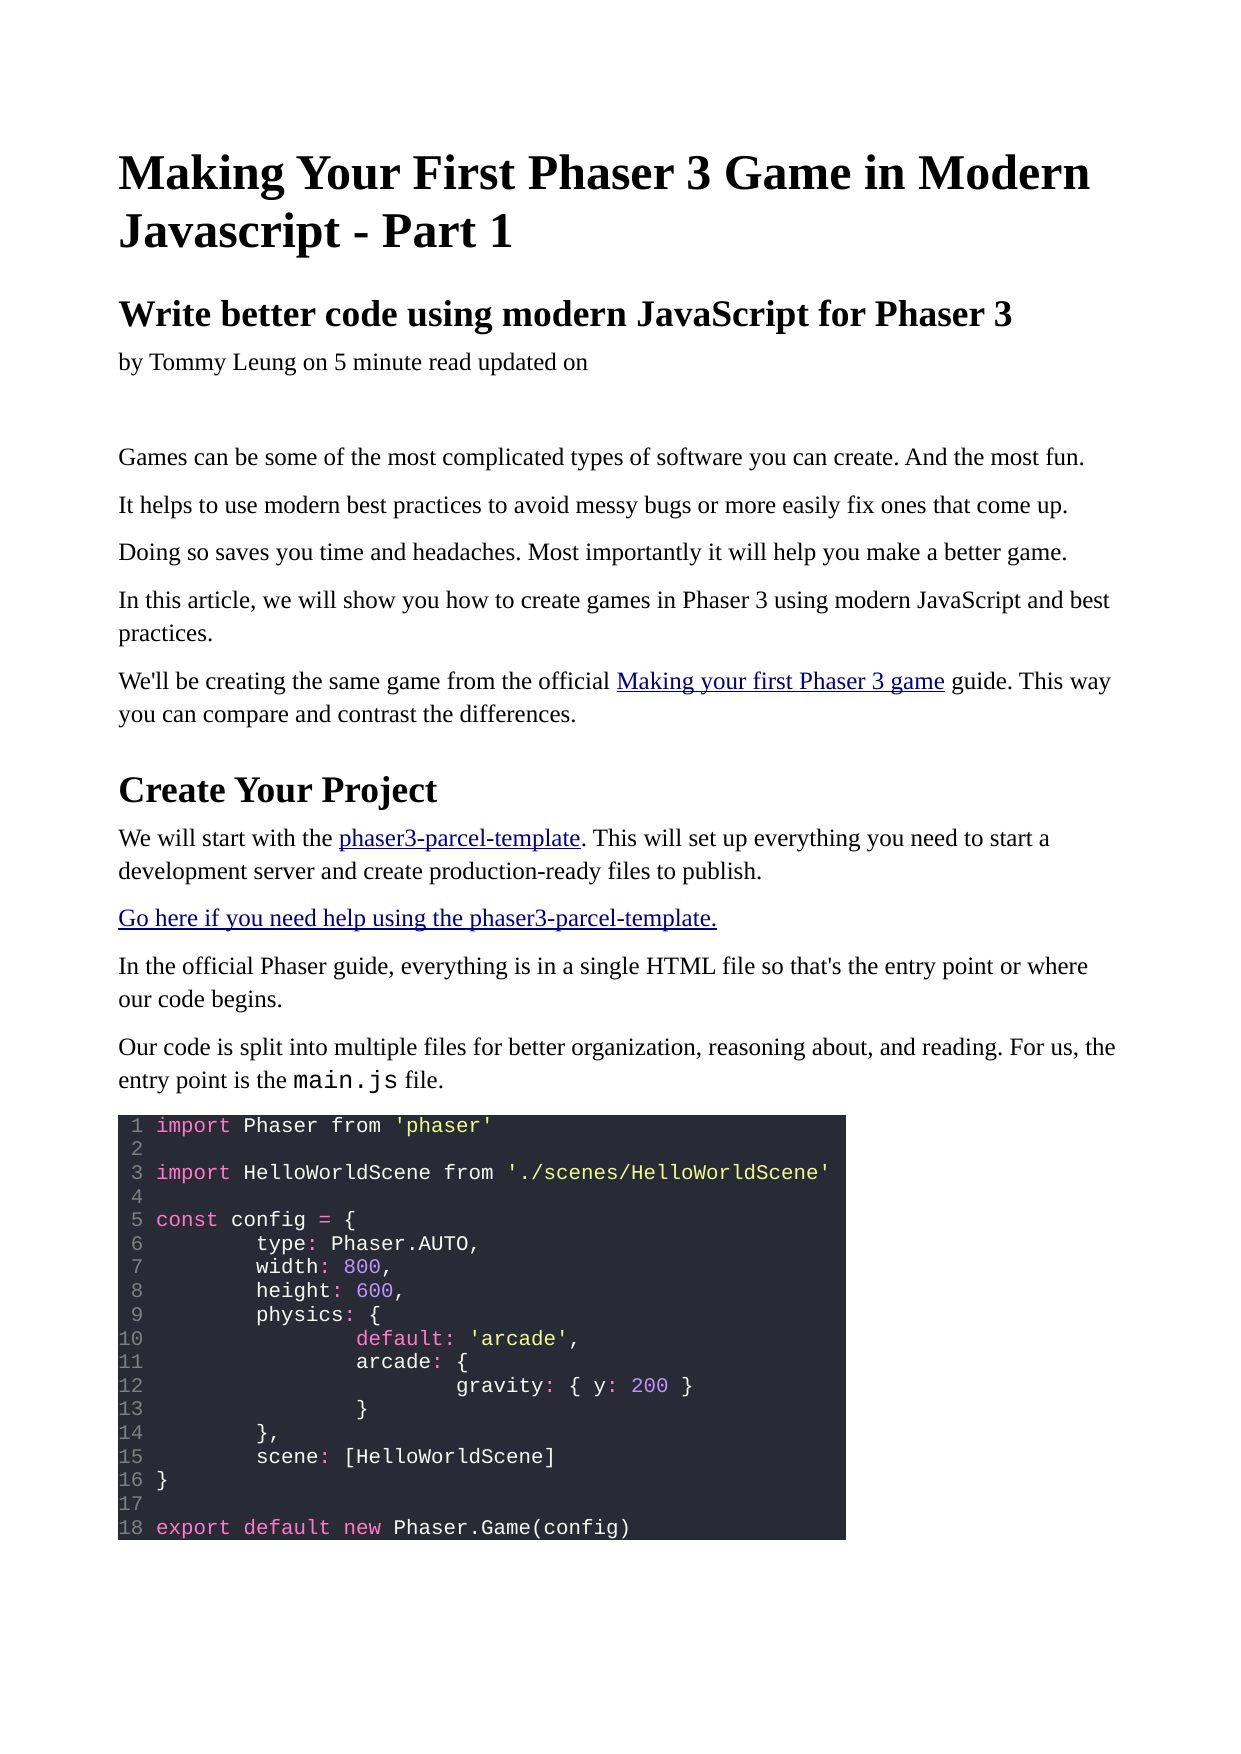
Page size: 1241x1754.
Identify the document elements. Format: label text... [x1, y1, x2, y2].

text Games can be some of the most complicated types of software you can create. And the most fun. [118, 442, 1122, 471]
text by Tommy Leung on 5 minute read updated on [118, 347, 1122, 376]
text In the official Phaser guide, everything is in a single HTML file so that's the entry point or where our code begins. [118, 951, 1122, 1013]
subtitle Create Your Project [118, 767, 1122, 810]
text It helps to use modern best practices to avoid messy bugs or more easily fix ones that come up. [118, 490, 1122, 519]
text We will start with the phaser3-parcel-template. This will set up everything you need to start a development server and create production-ready files to publish. [118, 823, 1122, 884]
subtitle Write better code using modern JavaScript for Phaser 3 [118, 291, 1122, 334]
text In this article, we will show you how to create games in Phaser 3 using modern JavaScript and best practices. [118, 585, 1122, 647]
text Doing so saves you time and headaches. Most importantly it will help you make a better game. [118, 537, 1122, 566]
table_header 1 2 3 4 5 6 7 8 9 10 11 12 13 14 15 16 17 18 [118, 1540, 156, 1570]
text Our code is split into multiple files for better organization, reasoning about, and reading. For us, the entry point is the main.js file. [118, 1032, 1122, 1096]
subtitle Making Your First Phaser 3 Game in Modern Javascript - Part 1 [118, 143, 1122, 258]
text Go here if you need help using the phaser3-parcel-template. [118, 903, 1122, 932]
table_header import Phaser from 'phaser' import HelloWorldScene from './scenes/HelloWorldScene' const config = { type: Phaser.AUTO, width: 800, height: 600, physics: { default: 'arcade', arcade: { gravity: { y: 200 } } }, scene: [HelloWorldScene] } export default new Phaser.Game(config) [156, 1540, 846, 1570]
text We'll be creating the same game from the official Making your first Phaser 3 game guide. This way you can compare and contrast the differences. [118, 666, 1122, 727]
